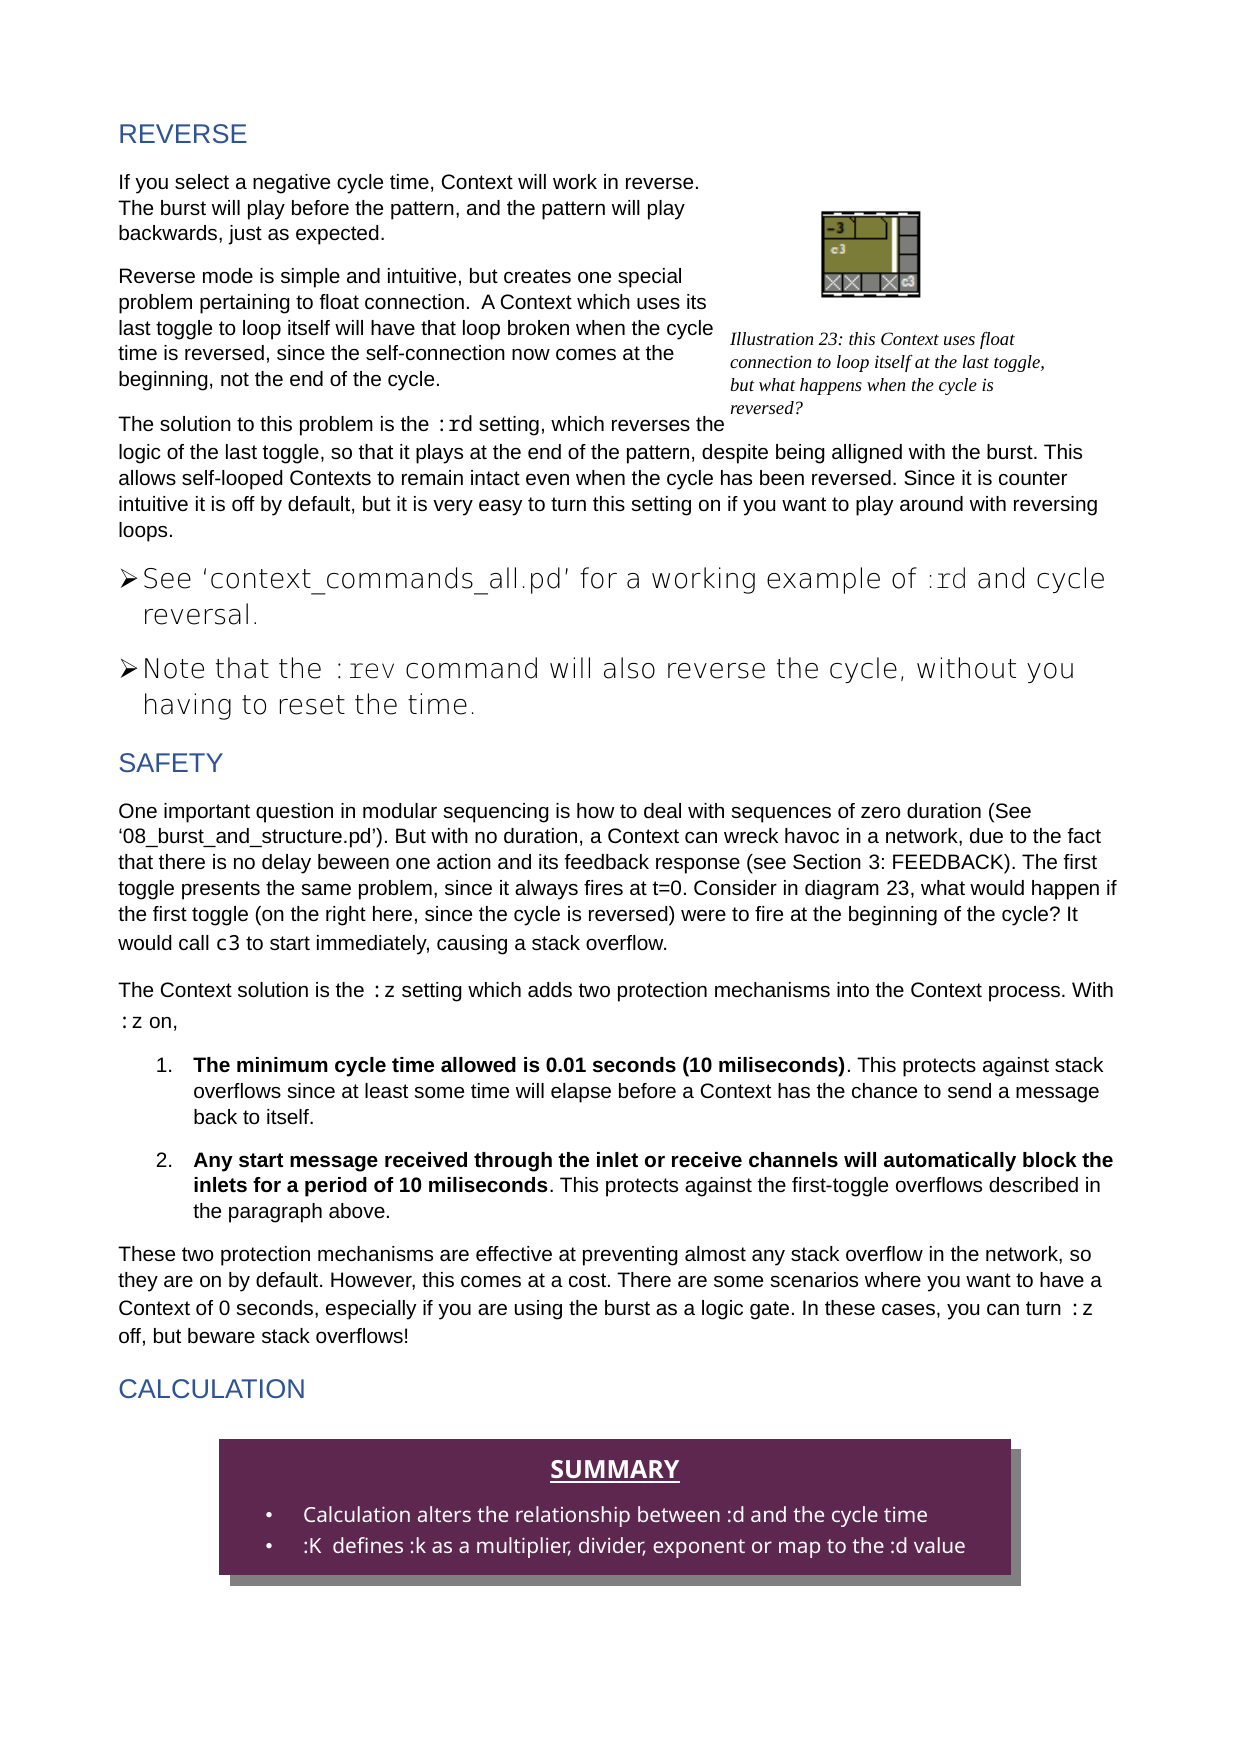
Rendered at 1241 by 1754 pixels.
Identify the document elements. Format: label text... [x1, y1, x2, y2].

list :K defines :k as a multiplier, divider, exponent or map to the :d value [265, 1531, 1002, 1559]
subtitle SAFETY [118, 747, 1122, 778]
picture [729, 188, 1054, 326]
list See ‘context_commands_all.pd’ for a working example of :rd and cycle reversal. [118, 560, 1122, 631]
subtitle CALCULATION [118, 1373, 1122, 1404]
text The Context solution is the :z setting which adds two protection mechanisms into the Context process. With :z on, [118, 975, 1122, 1034]
list Any start message received through the inlet or receive channels will automatically block the inlets for a period of 10 miliseconds. This protects against the first-toggle overflows described in the paragraph above. [156, 1147, 1122, 1223]
text Reverse mode is simple and intuitive, but creates one special problem pertaining to float connection. A Context which uses its last toggle to loop itself will have that loop broken when the cycle time is reversed, since the self-connection now comes at the beginning, not the end of the cycle. [118, 264, 730, 391]
text If you select a negative cycle time, Context will work in reverse. The burst will play before the pattern, and the pattern will play backwards, just as expected. [118, 169, 1122, 245]
text These two protection mechanisms are effective at preventing almost any stack overflow in the network, so they are on by default. However, this comes at a cost. There are some scenarios where you want to have a Context of 0 seconds, especially if you are using the burst as a logic gate. In these cases, you can turn :z off, but beware stack overflows! [118, 1242, 1122, 1348]
list Calculation alters the relationship between :d and the cycle time [265, 1501, 1002, 1529]
text [1053, 264, 1122, 391]
subtitle SUMMARY [228, 1452, 1002, 1486]
subtitle REVERSE [118, 118, 1122, 149]
list The minimum cycle time allowed is 0.01 seconds (10 miliseconds). This protects against stack overflows since at least some time will elapse before a Context has the chance to send a message back to itself. [156, 1053, 1122, 1129]
text The solution to this problem is the :rd setting, which reverses the logic of the last toggle, so that it plays at the end of the pattern, despite being alligned with the burst. This allows self-looped Contexts to remain intact even when the cycle has been reversed. Since it is counter intuitive it is off by default, but it is very easy to turn this setting on if you want to play around with reversing loops. [118, 409, 1122, 541]
list Note that the :rev command will also reverse the cycle, without you having to reset the time. [118, 650, 1122, 721]
text Illustration 23: this Context uses float connection to loop itself at the last toggle, but what happens when the cycle is reversed? [730, 326, 1053, 419]
text One important question in modular sequencing is how to deal with sequences of zero duration (See ‘08_burst_and_structure.pd’). But with no duration, a Context can wreck havoc in a network, due to the fact that there is no delay beween one action and its feedback response (see Section 3: FEEDBACK). The first toggle presents the same problem, since it always fires at t=0. Consider in diagram 23, what would happen if the first toggle (on the right here, since the cycle is reversed) were to fire at the beginning of the cycle? It would call c3 to start immediately, causing a stack overflow. [118, 798, 1122, 956]
